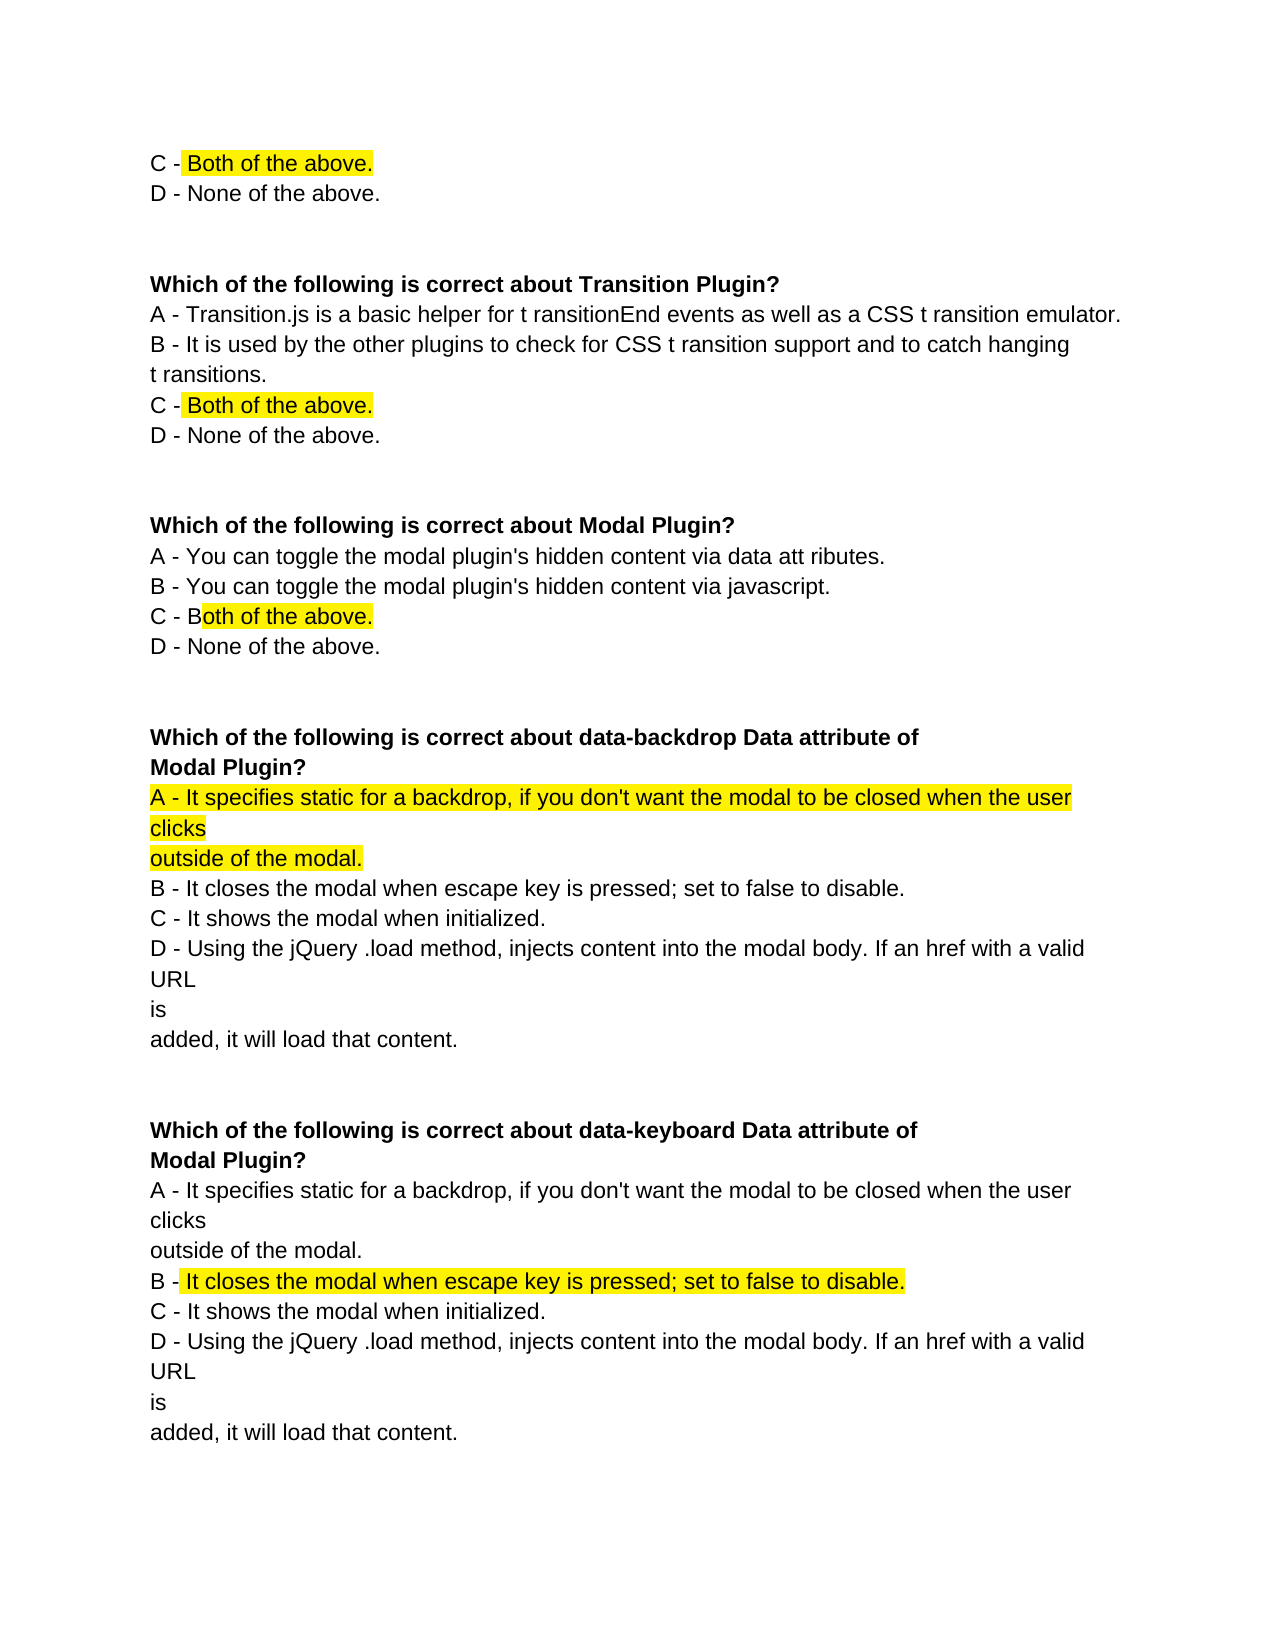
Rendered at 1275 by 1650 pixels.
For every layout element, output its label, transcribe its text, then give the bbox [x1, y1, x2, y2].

text outside of the modal. [150, 845, 1125, 871]
text B - It closes the modal when escape key is pressed; set to false to disable. [150, 875, 1125, 901]
text added, it will load that content. [150, 1026, 1125, 1052]
text C - It shows the modal when initialized. [150, 1298, 1125, 1324]
text D - Using the jQuery .load method, injects content into the modal body. If an href with a valid URL [150, 1328, 1125, 1385]
text Which of the following is correct about Transition Plugin? [150, 271, 1125, 297]
text D - None of the above. [150, 180, 1125, 207]
text A - It specifies static for a backdrop, if you don't want the modal to be closed when the user clicks [150, 1177, 1125, 1234]
text is [150, 1388, 1125, 1415]
text A - Transition.js is a basic helper for t ransitionEnd events as well as a CSS t ransition emulator. [150, 301, 1125, 327]
text C - It shows the modal when initialized. [150, 905, 1125, 932]
text Which of the following is correct about Modal Plugin? [150, 512, 1125, 539]
text is [150, 996, 1125, 1022]
text B - It is used by the other plugins to check for CSS t ransition support and to catch hanging [150, 331, 1125, 358]
text D - None of the above. [150, 422, 1125, 448]
text C - Both of the above. [150, 603, 1125, 629]
text A - You can toggle the modal plugin's hidden content via data att ributes. [150, 543, 1125, 569]
text D - None of the above. [150, 633, 1125, 660]
text B - It closes the modal when escape key is pressed; set to false to disable. [150, 1268, 1125, 1294]
text B - You can toggle the modal plugin's hidden content via javascript. [150, 573, 1125, 599]
text Modal Plugin? [150, 754, 1125, 781]
text outside of the modal. [150, 1237, 1125, 1264]
text C - Both of the above. [150, 392, 1125, 418]
text Which of the following is correct about data-keyboard Data attribute of [150, 1117, 1125, 1143]
text C - Both of the above. [150, 150, 1125, 176]
text Modal Plugin? [150, 1147, 1125, 1173]
text t ransitions. [150, 361, 1125, 388]
text added, it will load that content. [150, 1419, 1125, 1445]
text Which of the following is correct about data-backdrop Data attribute of [150, 724, 1125, 750]
text A - It specifies static for a backdrop, if you don't want the modal to be closed when the user clicks [150, 784, 1125, 841]
text D - Using the jQuery .load method, injects content into the modal body. If an href with a valid URL [150, 935, 1125, 992]
